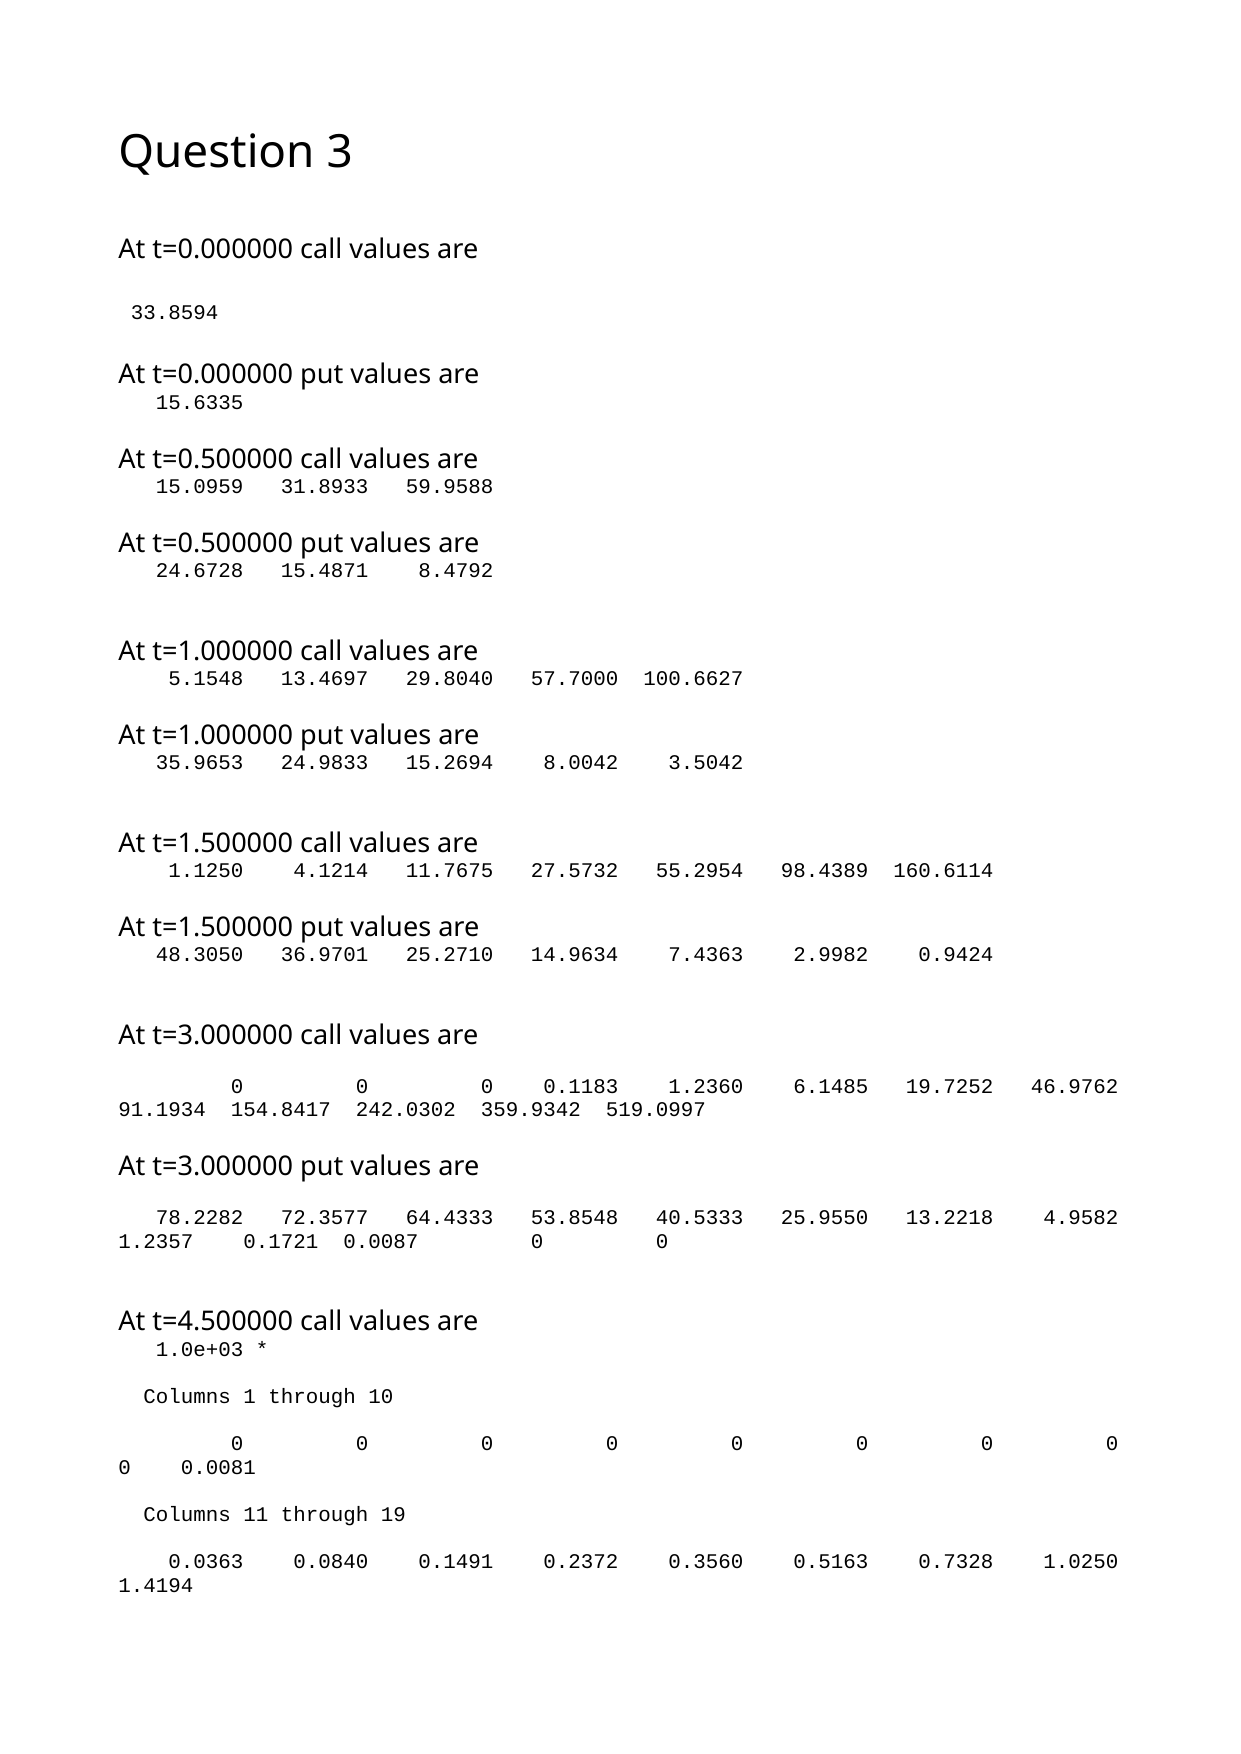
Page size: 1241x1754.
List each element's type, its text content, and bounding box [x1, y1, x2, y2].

text At t=1.000000 call values are [118, 631, 1122, 668]
text At t=4.500000 call values are [118, 1302, 1122, 1338]
text At t=3.000000 call values are [118, 1015, 1122, 1052]
text 15.6335 [118, 392, 1122, 416]
text At t=0.500000 call values are [118, 439, 1122, 476]
text At t=1.500000 call values are [118, 823, 1122, 860]
text Question 3 [118, 118, 1122, 181]
text 35.9653 24.9833 15.2694 8.0042 3.5042 [118, 752, 1122, 776]
text At t=1.500000 put values are [118, 907, 1122, 944]
text 0 0 0 0.1183 1.2360 6.1485 19.7252 46.9762 91.1934 154.8417 242.0302 359.9342 519.0997 [118, 1076, 1122, 1123]
text 1.1250 4.1214 11.7675 27.5732 55.2954 98.4389 160.6114 [118, 860, 1122, 884]
text 5.1548 13.4697 29.8040 57.7000 100.6627 [118, 668, 1122, 692]
text Columns 1 through 10 [118, 1386, 1122, 1409]
text 0 0 0 0 0 0 0 0 0 0.0081 [118, 1433, 1122, 1480]
text 24.6728 15.4871 8.4792 [118, 560, 1122, 584]
text Columns 11 through 19 [118, 1504, 1122, 1528]
text 78.2282 72.3577 64.4333 53.8548 40.5333 25.9550 13.2218 4.9582 1.2357 0.1721 0.0087 0 0 [118, 1207, 1122, 1254]
text 1.0e+03 * [118, 1338, 1122, 1362]
text At t=0.500000 put values are [118, 523, 1122, 560]
text 33.8594 [118, 302, 1122, 326]
text 0.0363 0.0840 0.1491 0.2372 0.3560 0.5163 0.7328 1.0250 1.4194 [118, 1551, 1122, 1599]
text At t=1.000000 put values are [118, 715, 1122, 752]
text 48.3050 36.9701 25.2710 14.9634 7.4363 2.9982 0.9424 [118, 944, 1122, 968]
text At t=3.000000 put values are [118, 1147, 1122, 1183]
text 15.0959 31.8933 59.9588 [118, 476, 1122, 500]
text At t=0.000000 put values are [118, 355, 1122, 392]
text At t=0.000000 call values are [118, 210, 1122, 272]
